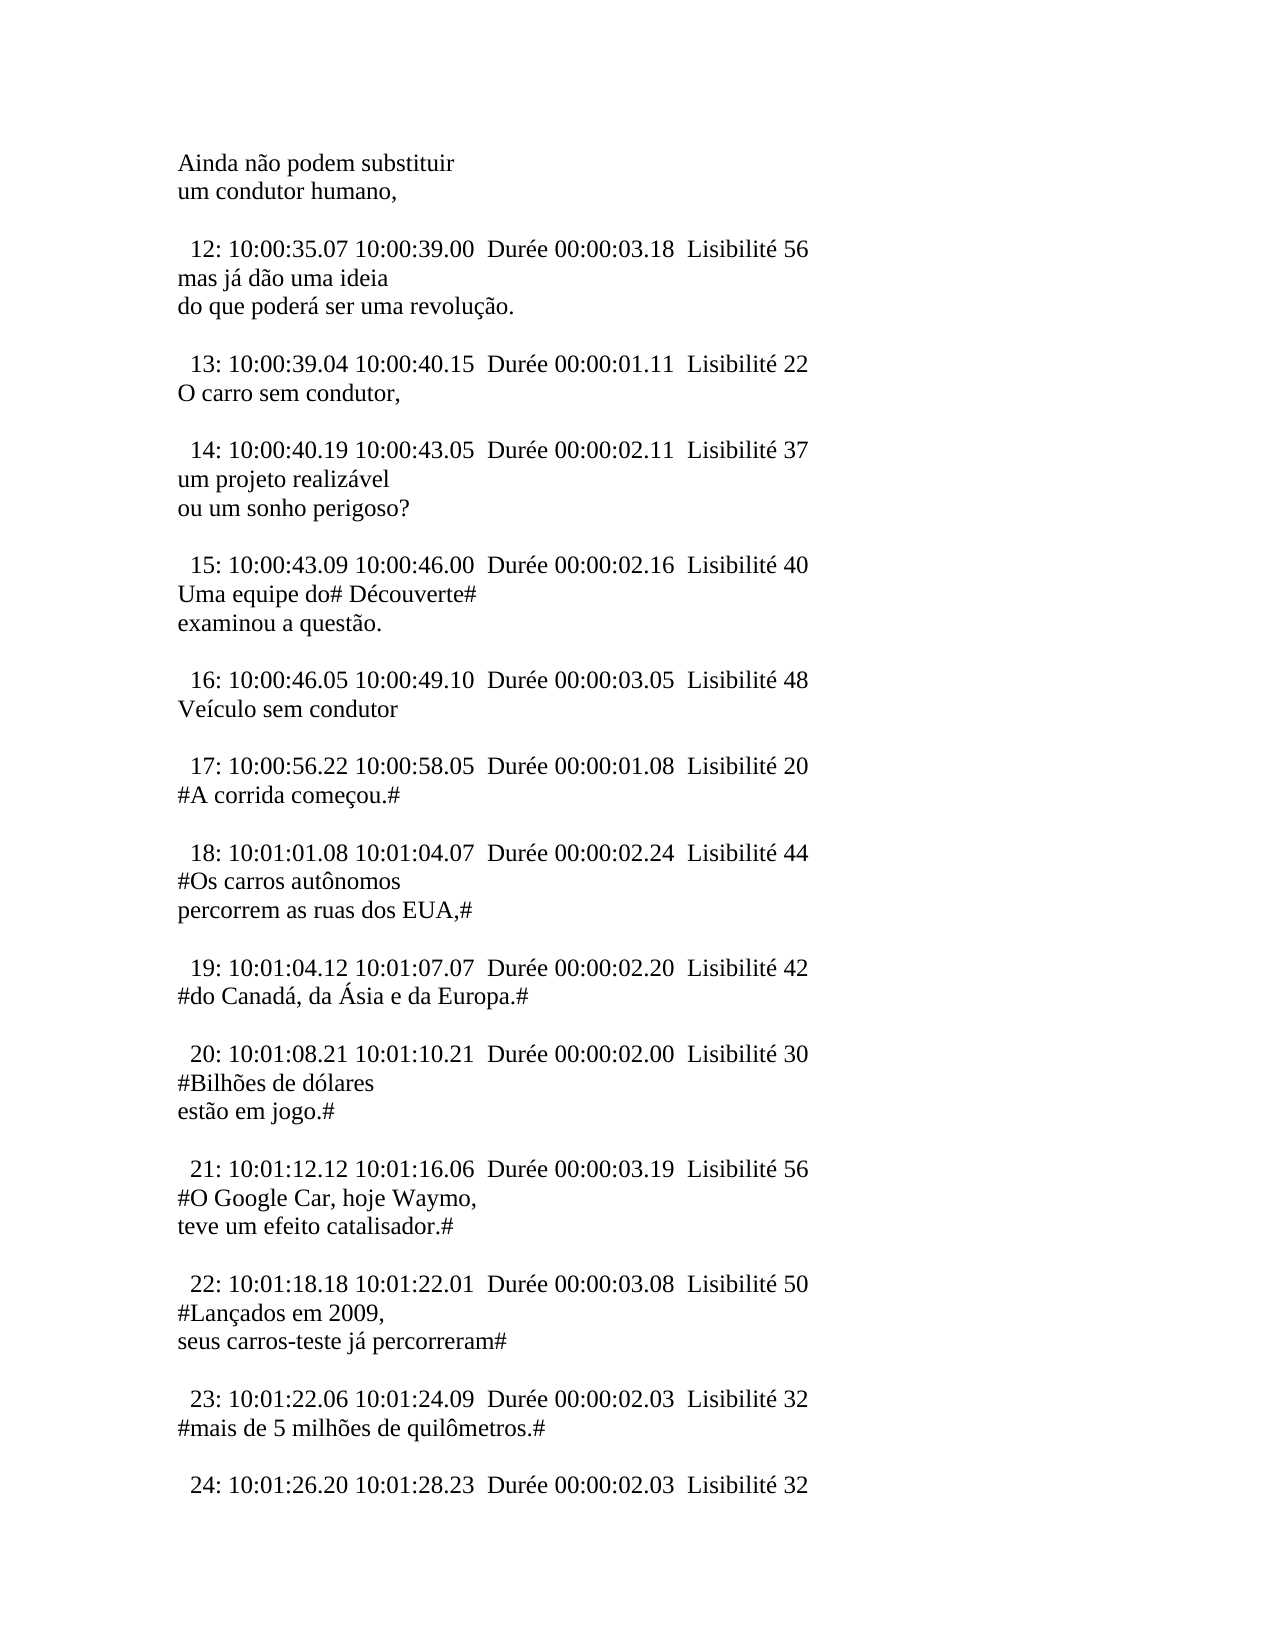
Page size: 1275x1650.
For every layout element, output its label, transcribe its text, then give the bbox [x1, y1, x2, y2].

text #do Canadá, da Ásia e da Europa.# [177, 981, 1098, 1010]
text Veículo sem condutor [177, 694, 1098, 723]
text 12: 10:00:35.07 10:00:39.00 Durée 00:00:03.18 Lisibilité 56 [177, 234, 1098, 263]
text 19: 10:01:04.12 10:01:07.07 Durée 00:00:02.20 Lisibilité 42 [177, 953, 1098, 981]
text Ainda não podem substituir [177, 148, 1098, 176]
text 22: 10:01:18.18 10:01:22.01 Durée 00:00:03.08 Lisibilité 50 [177, 1269, 1098, 1298]
text #Bilhões de dólares [177, 1068, 1098, 1096]
text #mais de 5 milhões de quilômetros.# [177, 1413, 1098, 1441]
text um condutor humano, [177, 176, 1098, 205]
text 23: 10:01:22.06 10:01:24.09 Durée 00:00:02.03 Lisibilité 32 [177, 1384, 1098, 1413]
text Uma equipe do# Découverte# [177, 579, 1098, 608]
text 18: 10:01:01.08 10:01:04.07 Durée 00:00:02.24 Lisibilité 44 [177, 838, 1098, 866]
text 24: 10:01:26.20 10:01:28.23 Durée 00:00:02.03 Lisibilité 32 [177, 1470, 1098, 1499]
text do que poderá ser uma revolução. [177, 291, 1098, 320]
text #O Google Car, hoje Waymo, [177, 1183, 1098, 1211]
text teve um efeito catalisador.# [177, 1211, 1098, 1240]
text 20: 10:01:08.21 10:01:10.21 Durée 00:00:02.00 Lisibilité 30 [177, 1039, 1098, 1068]
text 17: 10:00:56.22 10:00:58.05 Durée 00:00:01.08 Lisibilité 20 [177, 751, 1098, 780]
text seus carros-teste já percorreram# [177, 1326, 1098, 1355]
text um projeto realizável [177, 464, 1098, 493]
text estão em jogo.# [177, 1096, 1098, 1125]
text O carro sem condutor, [177, 378, 1098, 406]
text #A corrida começou.# [177, 780, 1098, 809]
text 14: 10:00:40.19 10:00:43.05 Durée 00:00:02.11 Lisibilité 37 [177, 435, 1098, 464]
text ou um sonho perigoso? [177, 493, 1098, 521]
text 16: 10:00:46.05 10:00:49.10 Durée 00:00:03.05 Lisibilité 48 [177, 665, 1098, 694]
text percorrem as ruas dos EUA,# [177, 895, 1098, 924]
text 21: 10:01:12.12 10:01:16.06 Durée 00:00:03.19 Lisibilité 56 [177, 1154, 1098, 1183]
text examinou a questão. [177, 608, 1098, 636]
text #Lançados em 2009, [177, 1298, 1098, 1326]
text #Os carros autônomos [177, 866, 1098, 895]
text mas já dão uma ideia [177, 263, 1098, 291]
text 13: 10:00:39.04 10:00:40.15 Durée 00:00:01.11 Lisibilité 22 [177, 349, 1098, 378]
text 15: 10:00:43.09 10:00:46.00 Durée 00:00:02.16 Lisibilité 40 [177, 550, 1098, 579]
